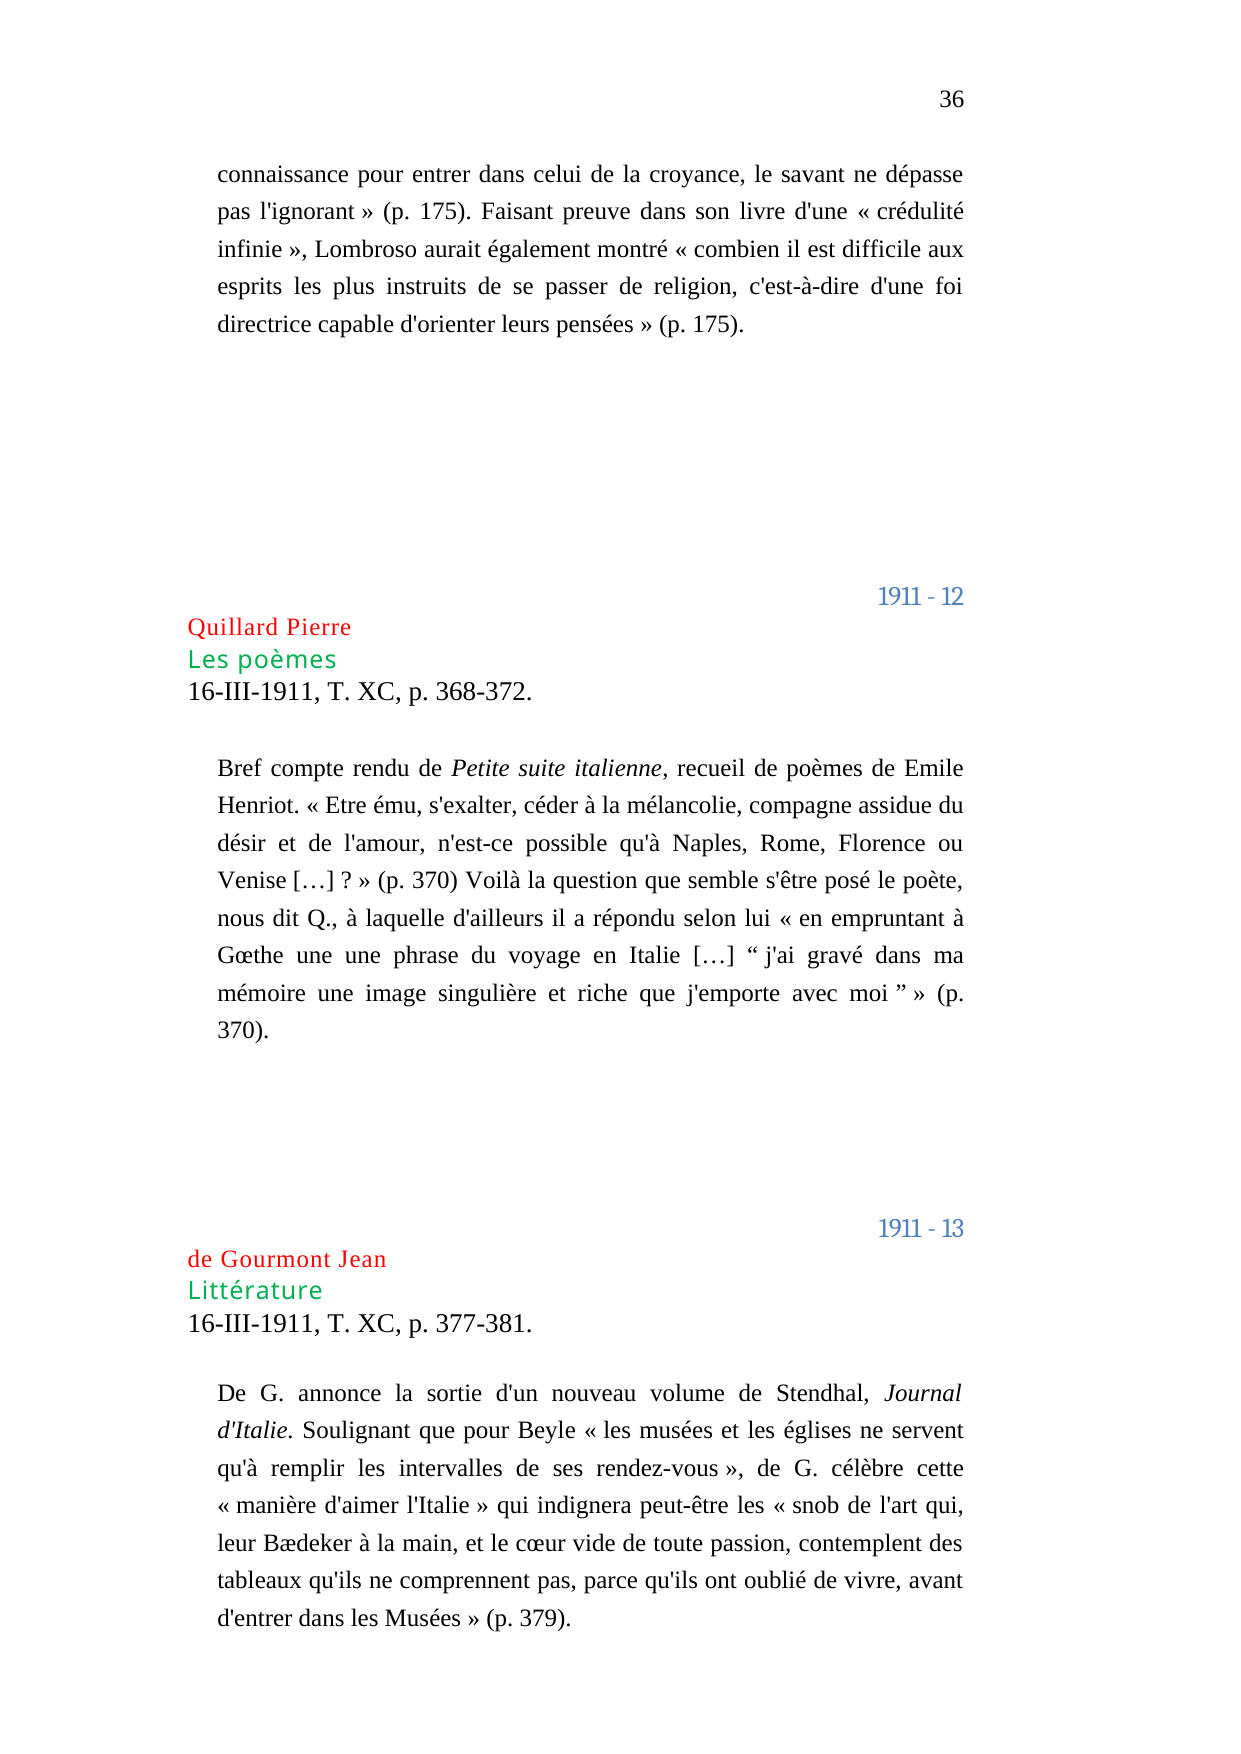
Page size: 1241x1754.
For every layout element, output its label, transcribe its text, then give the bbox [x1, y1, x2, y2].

text De G. annonce la sortie d'un nouveau volume de Stendhal, Journal d'Italie. Soulignant que pour Beyle « les musées et les églises ne servent qu'à remplir les intervalles de ses rendez-vous », de G. célèbre cette « manière d'aimer l'Italie » qui indignera peut-être les « snob de l'art qui, leur Bædeker à la main, et le cœur vide de toute passion, contemplent des tableaux qu'ils ne comprennent pas, parce qu'ils ont oublié de vivre, avant d'entrer dans les Musées » (p. 379). [217, 1369, 964, 1632]
text Les poèmes [187, 641, 1053, 675]
text 16-III-1911, T. XC, p. 377-381. [187, 1307, 1131, 1338]
text connaissance pour entrer dans celui de la croyance, le savant ne dépasse pas l'ignorant » (p. 175). Faisant preuve dans son livre d'une « crédulité infinie », Lombroso aurait également montré « combien il est difficile aux esprits les plus instruits de se passer de religion, c'est-à-dire d'une foi directrice capable d'orienter leurs pensées » (p. 175). [217, 150, 964, 337]
text Littérature [187, 1273, 1053, 1307]
text Quillard Pierre [187, 612, 1053, 641]
subtitle 1911 - 13 [217, 1206, 964, 1244]
text Bref compte rendu de Petite suite italienne, recueil de poèmes de Emile Henriot. « Etre ému, s'exalter, céder à la mélancolie, compagne assidue du désir et de l'amour, n'est-ce possible qu'à Naples, Rome, Florence ou Venise […] ? » (p. 370) Voilà la question que semble s'être posé le poète, nous dit Q., à laquelle d'ailleurs il a répondu selon lui « en empruntant à Gœthe une une phrase du voyage en Italie […] “ j'ai gravé dans ma mémoire une image singulière et riche que j'emporte avec moi ” » (p. 370). [217, 744, 964, 1044]
text 16-III-1911, T. XC, p. 368-372. [187, 675, 1131, 706]
text de Gourmont Jean [187, 1244, 1053, 1273]
subtitle 1911 - 12 [217, 575, 964, 612]
